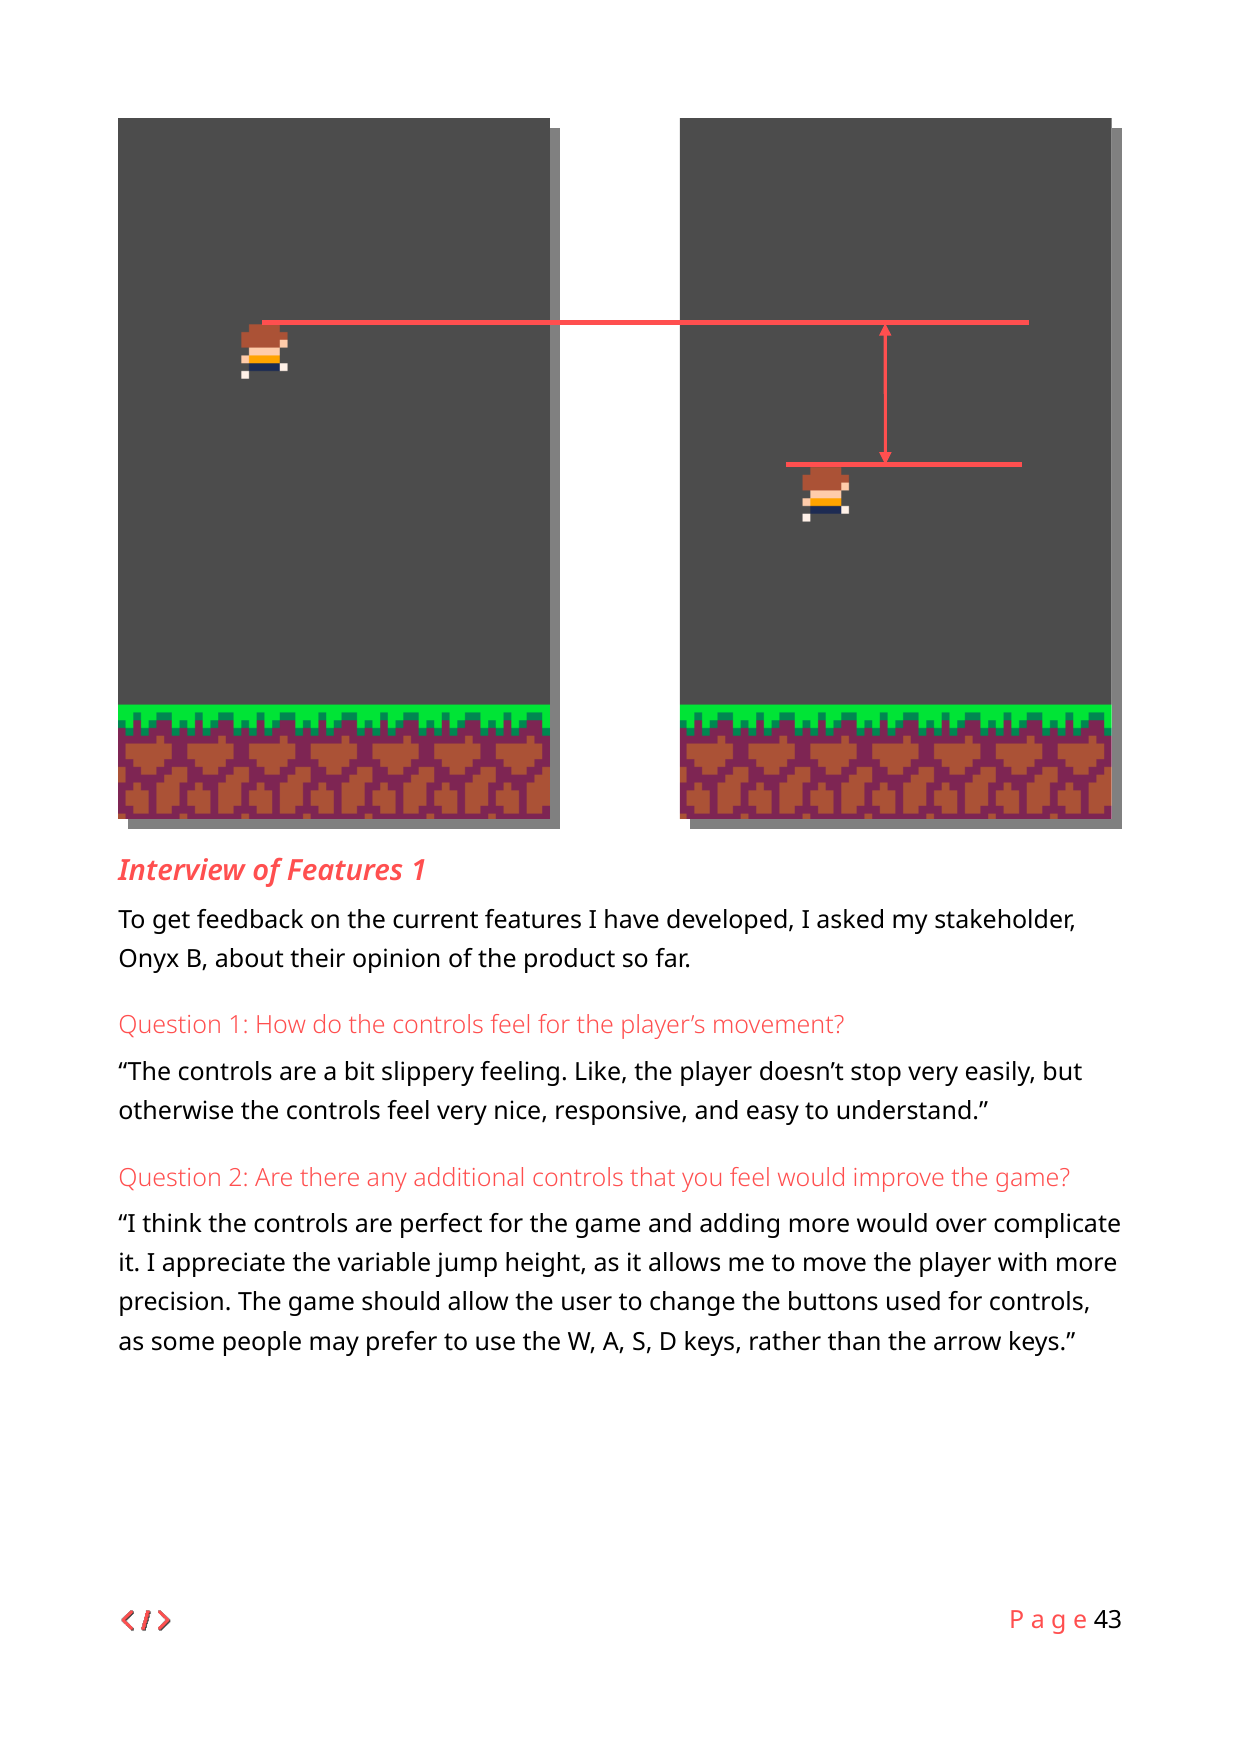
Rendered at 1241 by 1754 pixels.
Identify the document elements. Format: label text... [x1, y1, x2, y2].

picture [116, 1591, 175, 1649]
subtitle Question 2: Are there any additional controls that you feel would improve the game? [118, 1159, 1122, 1193]
text “I think the controls are perfect for the game and adding more would over complicate it. I appreciate the variable jump height, as it allows me to move the player with more precision. The game should allow the user to change the buttons used for controls, as some people may prefer to use the W, A, S, D keys, rather than the arrow keys.” [118, 1206, 1122, 1357]
subtitle Interview of Features 1 [118, 325, 1122, 889]
picture [118, 118, 550, 819]
picture [679, 118, 1112, 819]
text To get feedback on the current features I have developed, I asked my stakeholder, Onyx B, about their opinion of the product so far. [118, 902, 1122, 975]
text “The controls are a bit slippery feeling. Like, the player doesn’t stop very easily, but otherwise the controls feel very nice, responsive, and easy to understand.” [118, 1054, 1122, 1127]
subtitle [560, 294, 679, 320]
subtitle Question 1: How do the controls feel for the player’s movement? [118, 1007, 1122, 1041]
